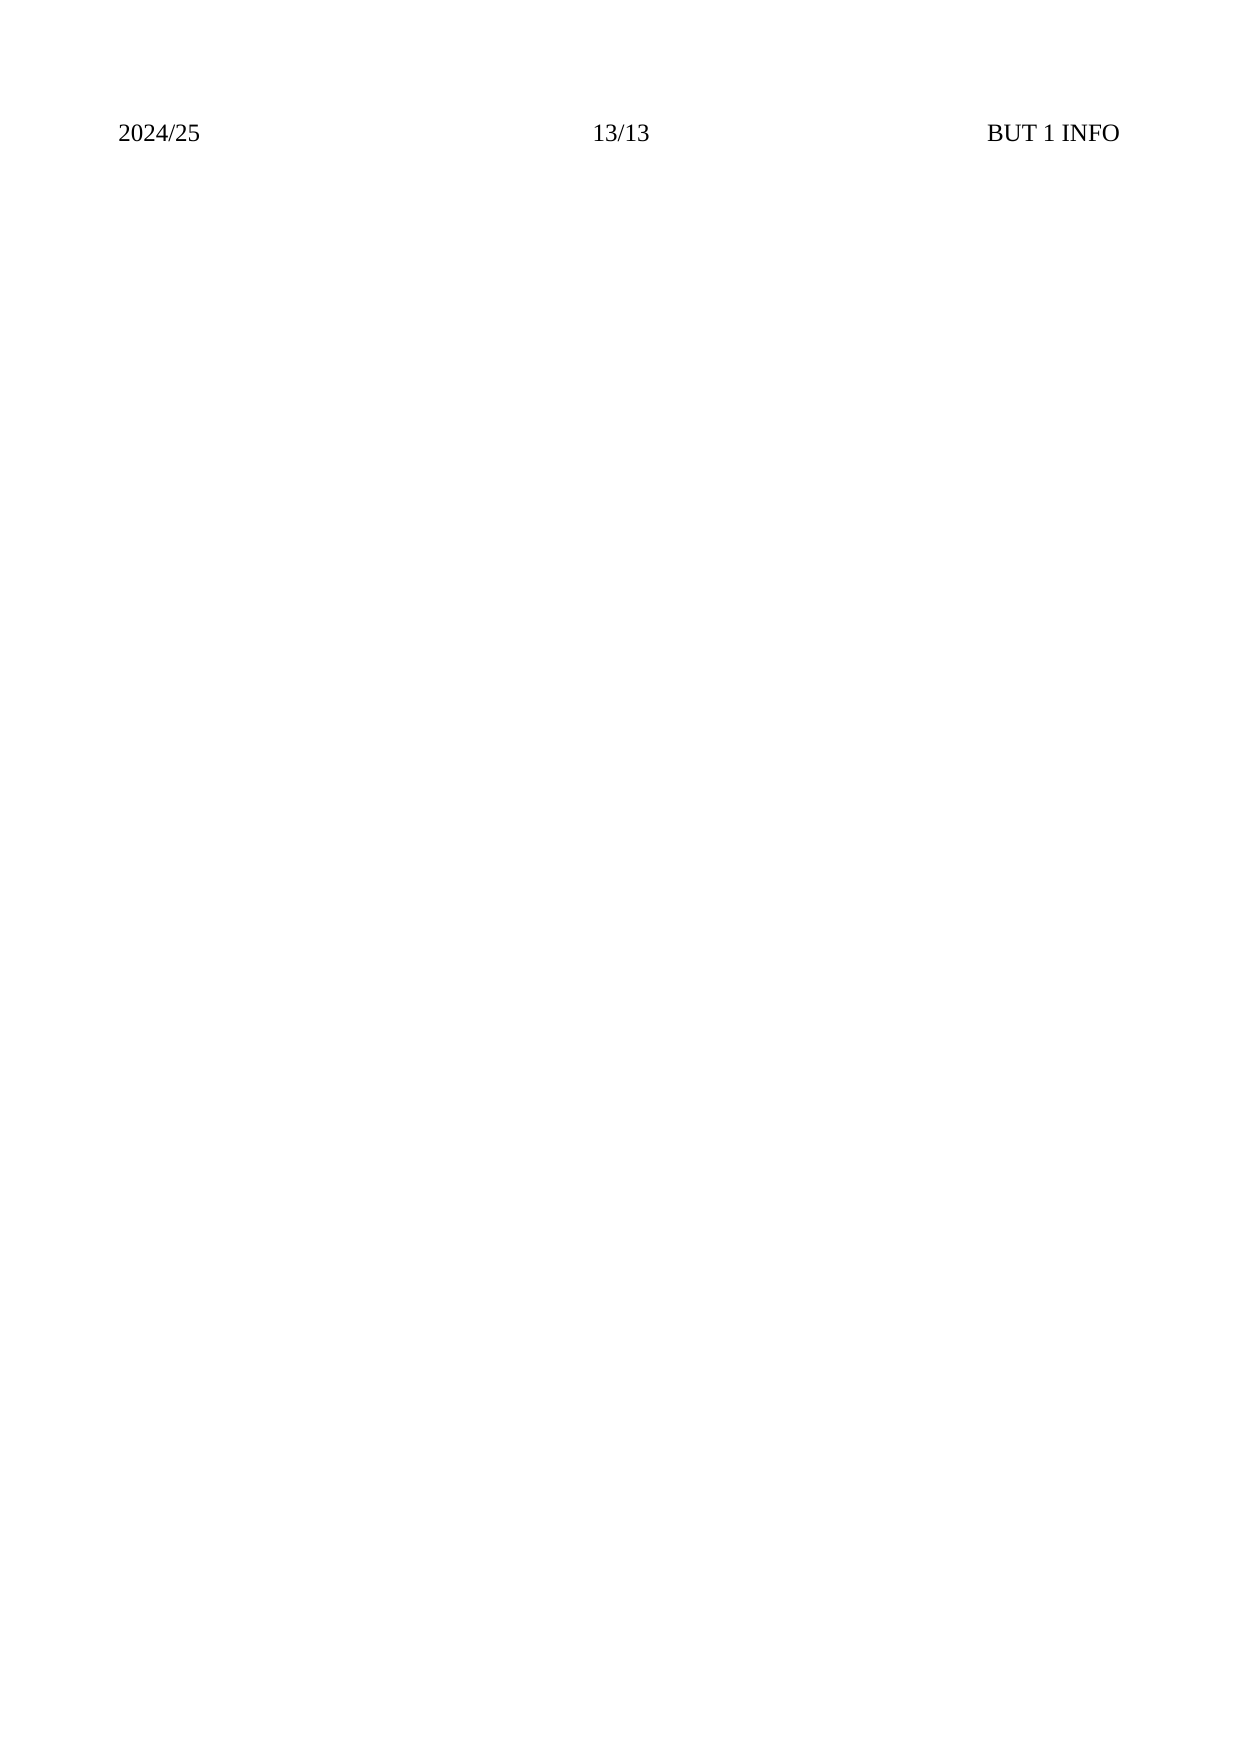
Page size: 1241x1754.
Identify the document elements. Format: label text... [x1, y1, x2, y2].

text 2024/25 13/13 BUT 1 INFO [118, 118, 1122, 147]
